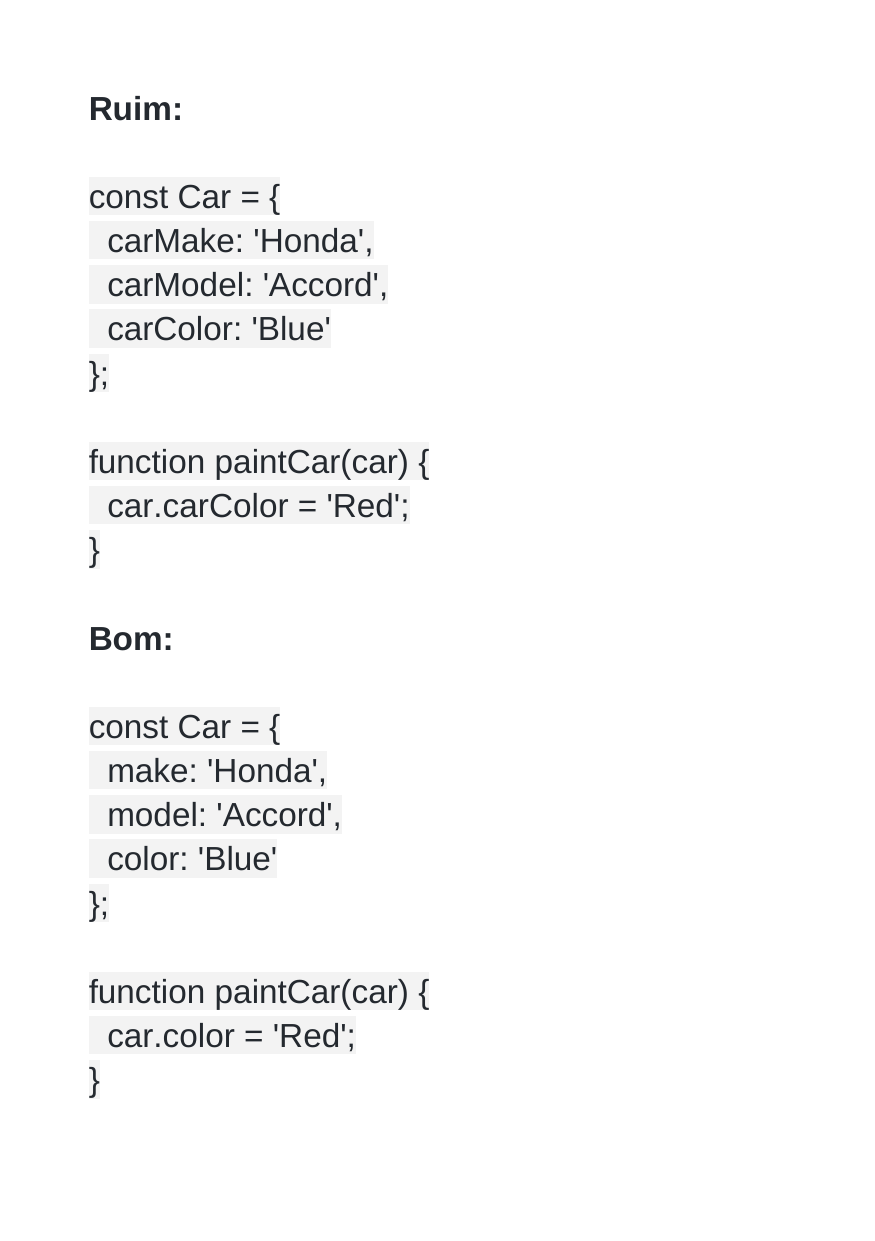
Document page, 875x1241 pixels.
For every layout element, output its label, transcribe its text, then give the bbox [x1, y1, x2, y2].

text const Car = { [88, 707, 786, 745]
text model: 'Accord', [88, 795, 786, 834]
text Bom: [88, 618, 786, 657]
text function paintCar(car) { [88, 972, 786, 1010]
text }; [88, 353, 786, 392]
text Ruim: [88, 88, 786, 127]
text carColor: 'Blue' [88, 309, 786, 348]
text carMake: 'Honda', [88, 221, 786, 259]
text car.carColor = 'Red'; [88, 486, 786, 524]
text function paintCar(car) { [88, 442, 786, 480]
text car.color = 'Red'; [88, 1016, 786, 1054]
text } [88, 530, 786, 569]
text } [88, 1060, 786, 1099]
text make: 'Honda', [88, 751, 786, 789]
text const Car = { [88, 177, 786, 215]
text color: 'Blue' [88, 839, 786, 878]
text carModel: 'Accord', [88, 265, 786, 304]
text }; [88, 883, 786, 922]
